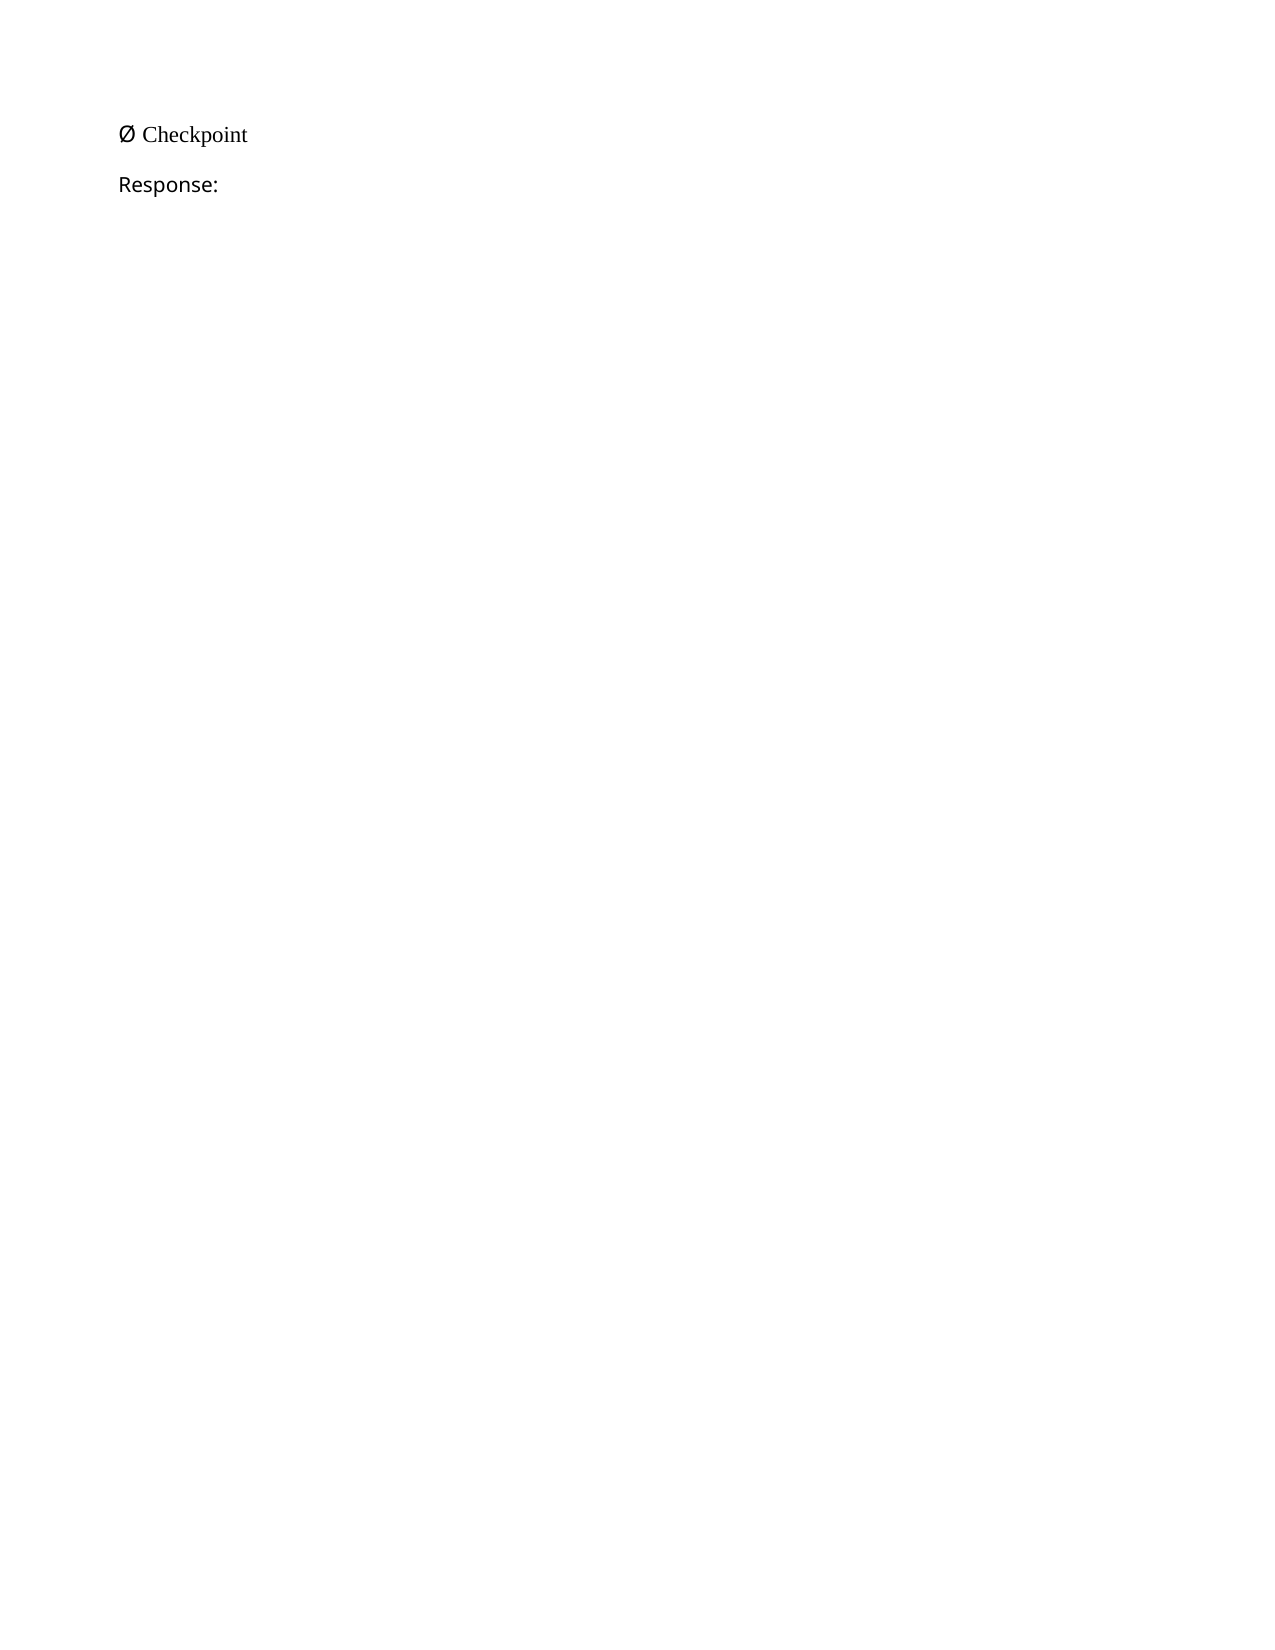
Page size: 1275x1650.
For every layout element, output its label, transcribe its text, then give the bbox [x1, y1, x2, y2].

text Response: [118, 170, 1157, 199]
text Ø Checkpoint [118, 118, 1157, 149]
